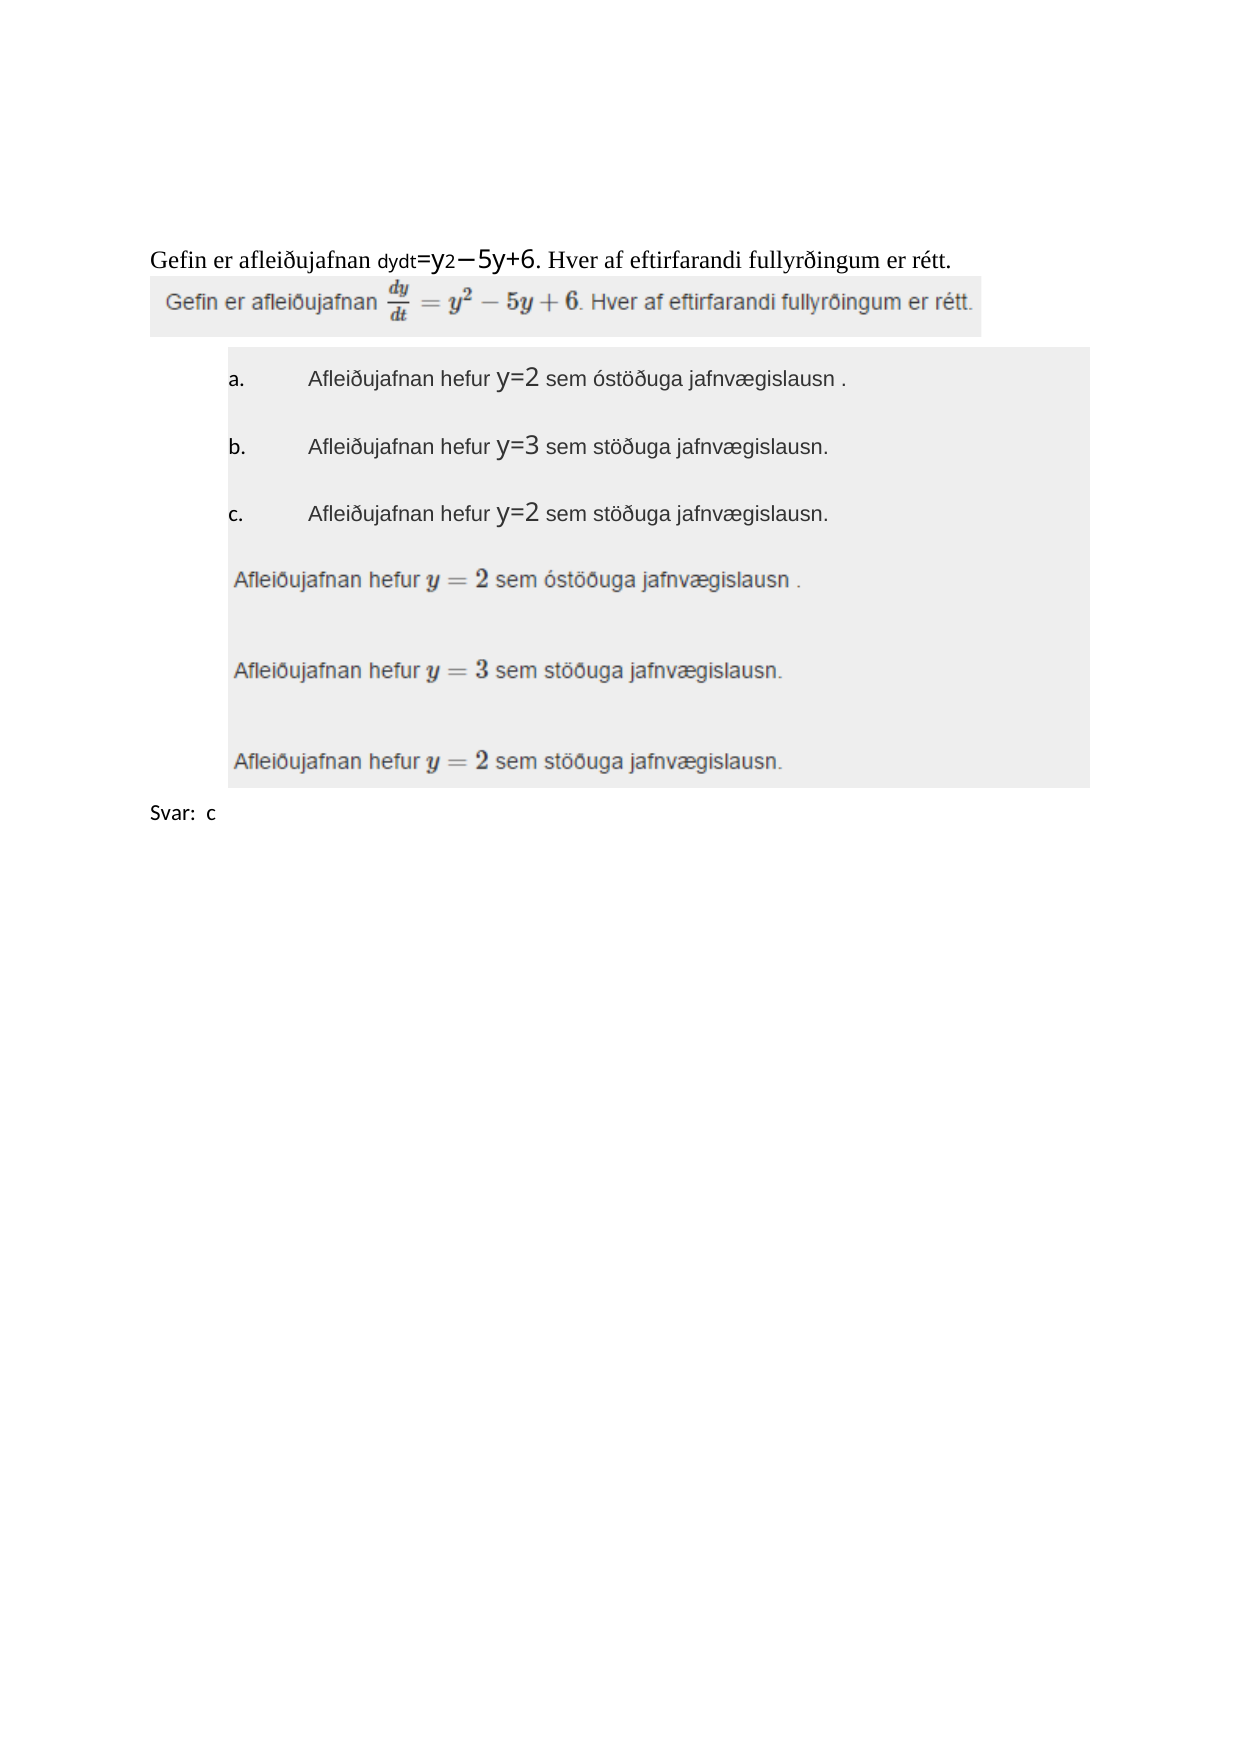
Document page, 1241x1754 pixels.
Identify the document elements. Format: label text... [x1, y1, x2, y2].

text Svar: c [150, 798, 1090, 826]
list Afleiðujafnan hefur y=3 sem stöðuga jafnvægislausn. [228, 415, 1090, 462]
text Gefin er afleiðujafnan dydt=y2−5y+6. Hver af eftirfarandi fullyrðingum er rétt. [150, 240, 1090, 337]
list Afleiðujafnan hefur y=2 sem óstöðuga jafnvægislausn . [228, 347, 1090, 394]
list Afleiðujafnan hefur y=2 sem stöðuga jafnvægislausn. [228, 483, 1090, 529]
